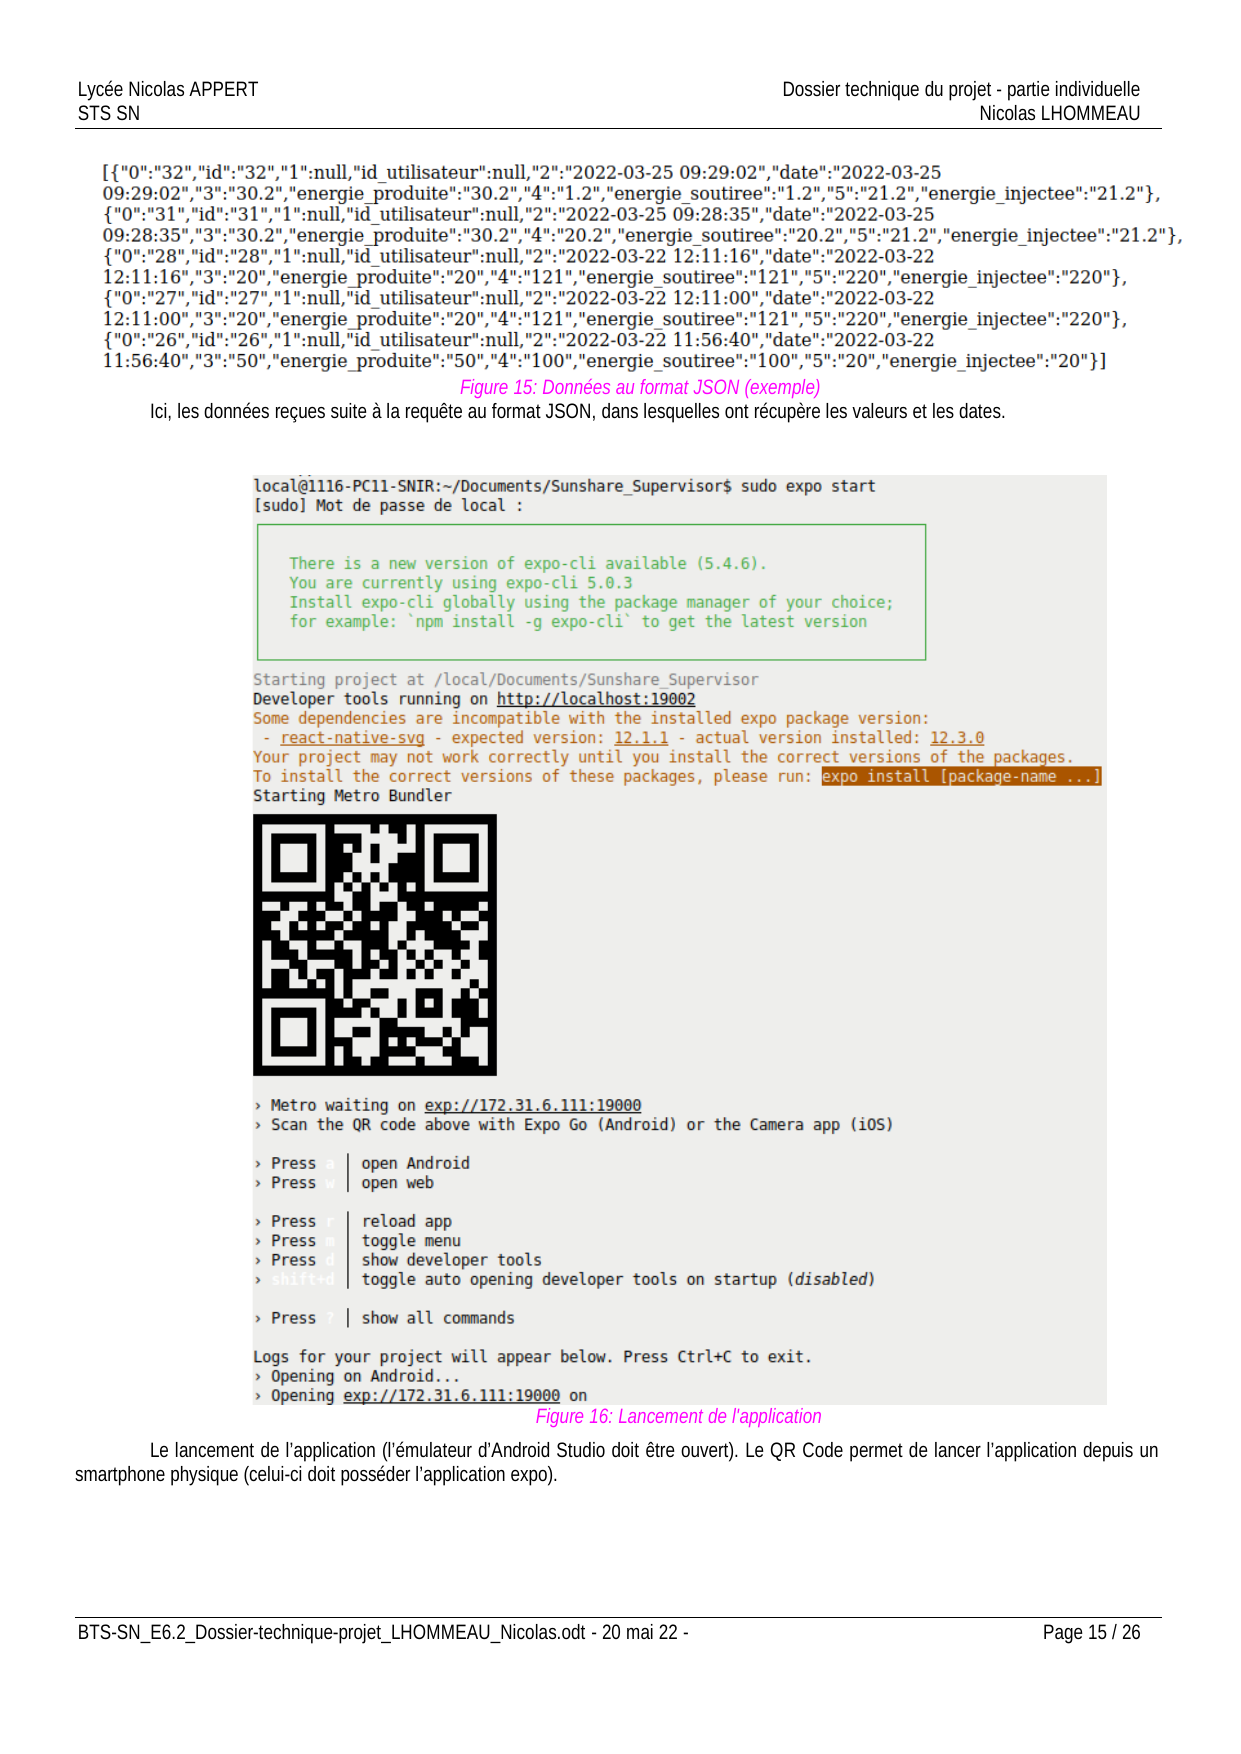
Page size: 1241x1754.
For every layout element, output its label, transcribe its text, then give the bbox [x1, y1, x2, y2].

text Ici, les données reçues suite à la requête au format JSON, dans lesquelles ont récupère les valeurs et les dates. [75, 399, 1162, 423]
text Le lancement de l’application (l’émulateur d’Android Studio doit être ouvert). Le QR Code permet de lancer l’application depuis un smartphone physique (celui-ci doit posséder l’application expo). [75, 476, 1162, 1486]
text Figure 16: Lancement de l'application [252, 1405, 1107, 1428]
picture [252, 475, 1107, 1405]
text Figure 15: Données au format JSON (exemple) [75, 160, 1208, 399]
picture [97, 160, 1185, 376]
text [75, 145, 1162, 160]
